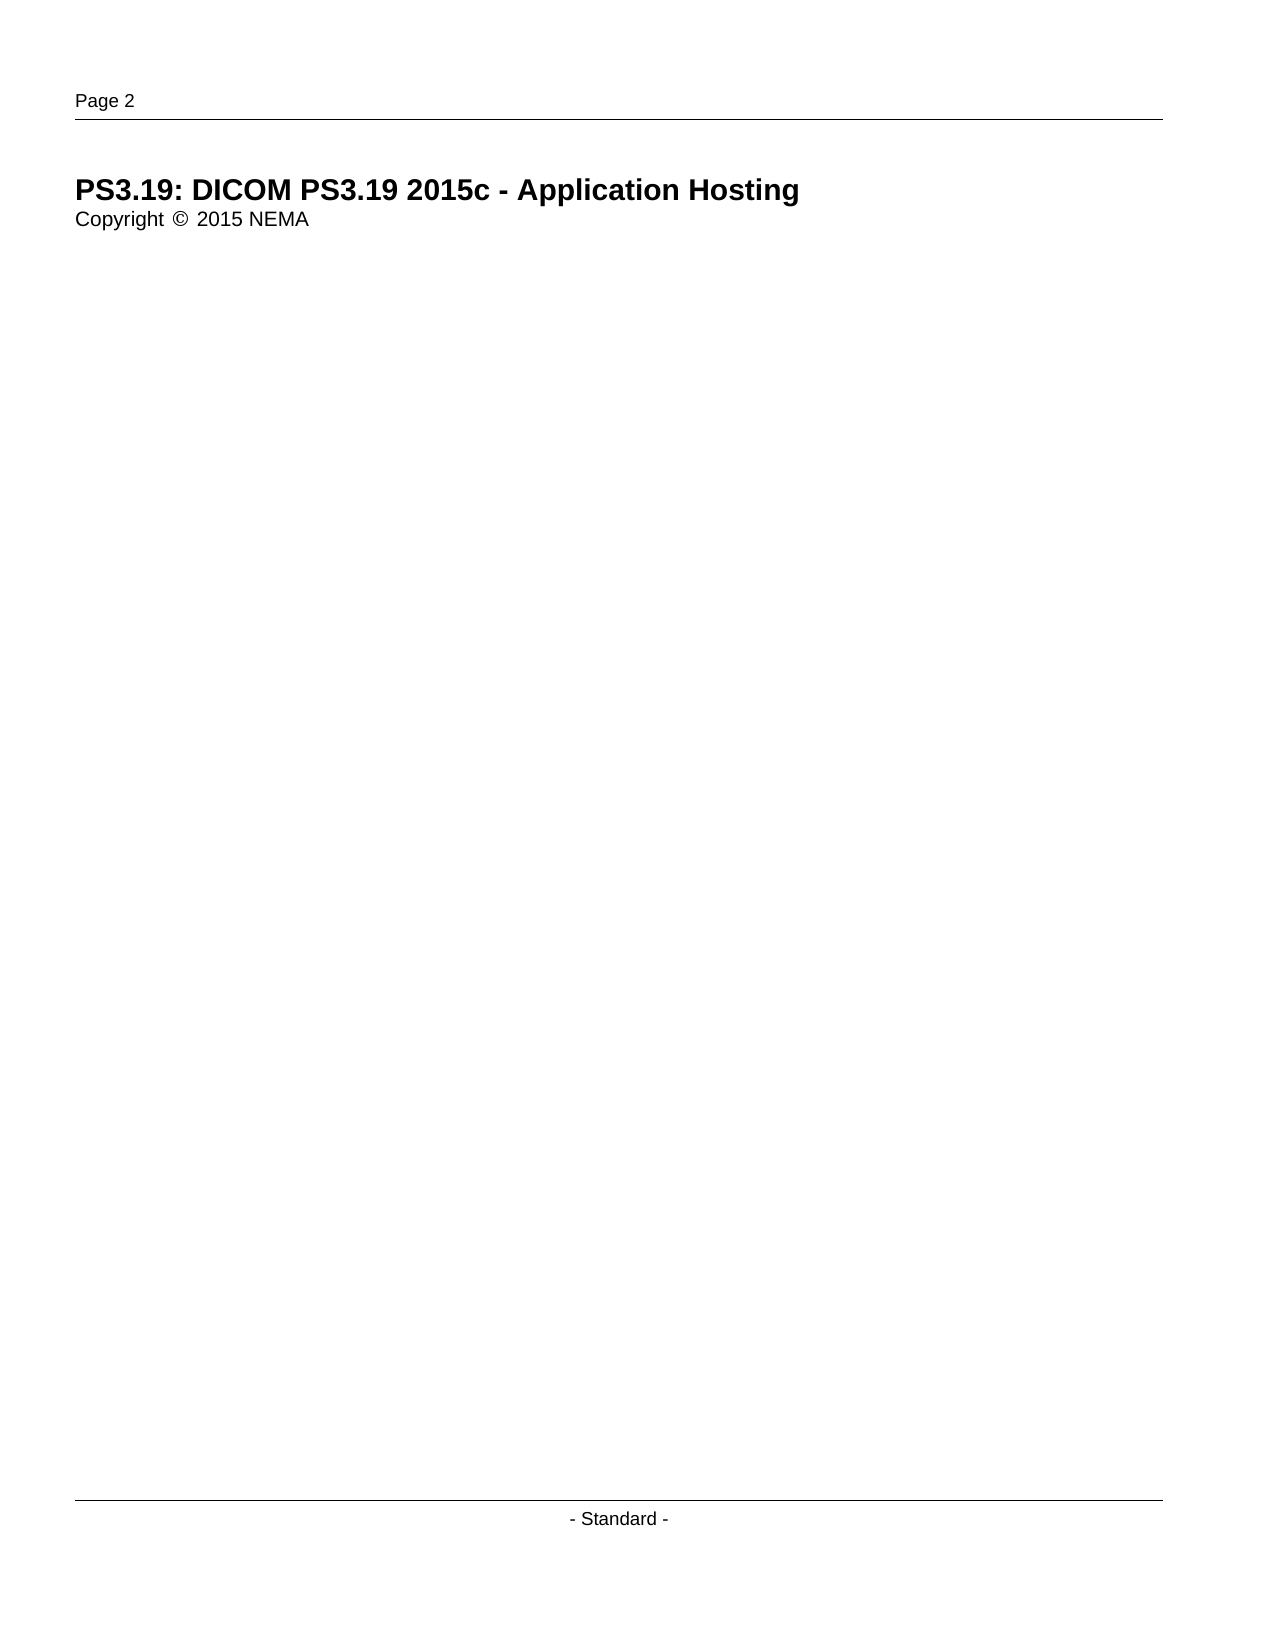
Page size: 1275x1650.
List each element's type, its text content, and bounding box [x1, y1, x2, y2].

text PS3.19: DICOM PS3.19 2015c - Application Hosting [75, 172, 1162, 207]
text Copyright © 2015 NEMA [75, 207, 1162, 232]
